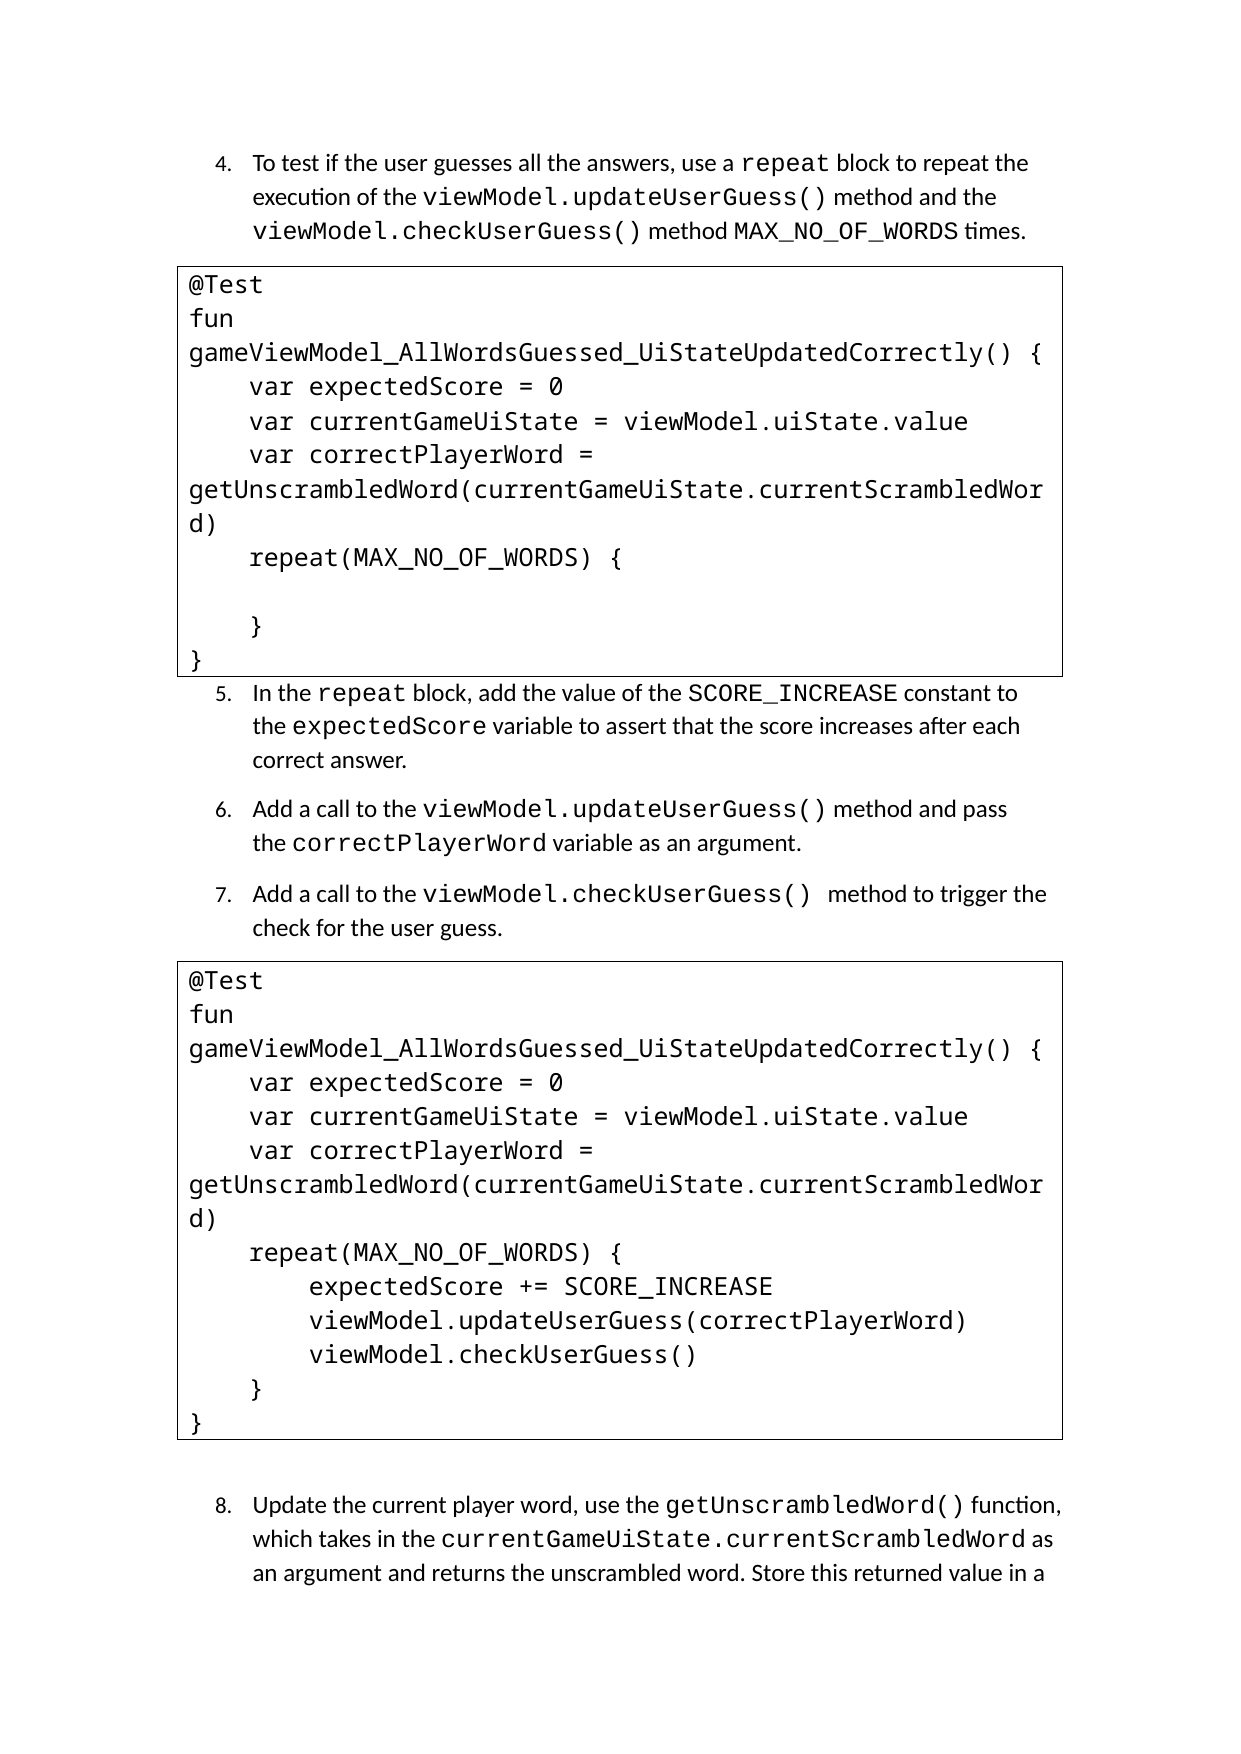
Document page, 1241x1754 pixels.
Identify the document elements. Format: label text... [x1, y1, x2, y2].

table_header @Test fun gameViewModel_AllWordsGuessed_UiStateUpdatedCorrectly() { var expectedScore = 0 var currentGameUiState = viewModel.uiState.value var correctPlayerWord = getUnscrambledWord(currentGameUiState.currentScrambledWord) repeat(MAX_NO_OF_WORDS) { } } [178, 267, 1062, 676]
list To test if the user guesses all the answers, use a repeat block to repeat the execution of the viewModel.updateUserGuess() method and the viewModel.checkUserGuess() method MAX_NO_OF_WORDS times. [215, 148, 1063, 247]
list Add a call to the viewModel.updateUserGuess() method and pass the correctPlayerWord variable as an argument. [215, 794, 1063, 859]
list Update the current player word, use the getUnscrambledWord() function, which takes in the currentGameUiState.currentScrambledWord as an argument and returns the unscrambled word. Store this returned value in a [215, 1489, 1063, 1588]
table_header @Test fun gameViewModel_AllWordsGuessed_UiStateUpdatedCorrectly() { var expectedScore = 0 var currentGameUiState = viewModel.uiState.value var correctPlayerWord = getUnscrambledWord(currentGameUiState.currentScrambledWord) repeat(MAX_NO_OF_WORDS) { expectedScore += SCORE_INCREASE viewModel.updateUserGuess(correctPlayerWord) viewModel.checkUserGuess() } } [178, 962, 1062, 1439]
list Add a call to the viewModel.checkUserGuess() method to trigger the check for the user guess. [215, 878, 1063, 942]
list In the repeat block, add the value of the SCORE_INCREASE constant to the expectedScore variable to assert that the score increases after each correct answer. [215, 677, 1063, 775]
